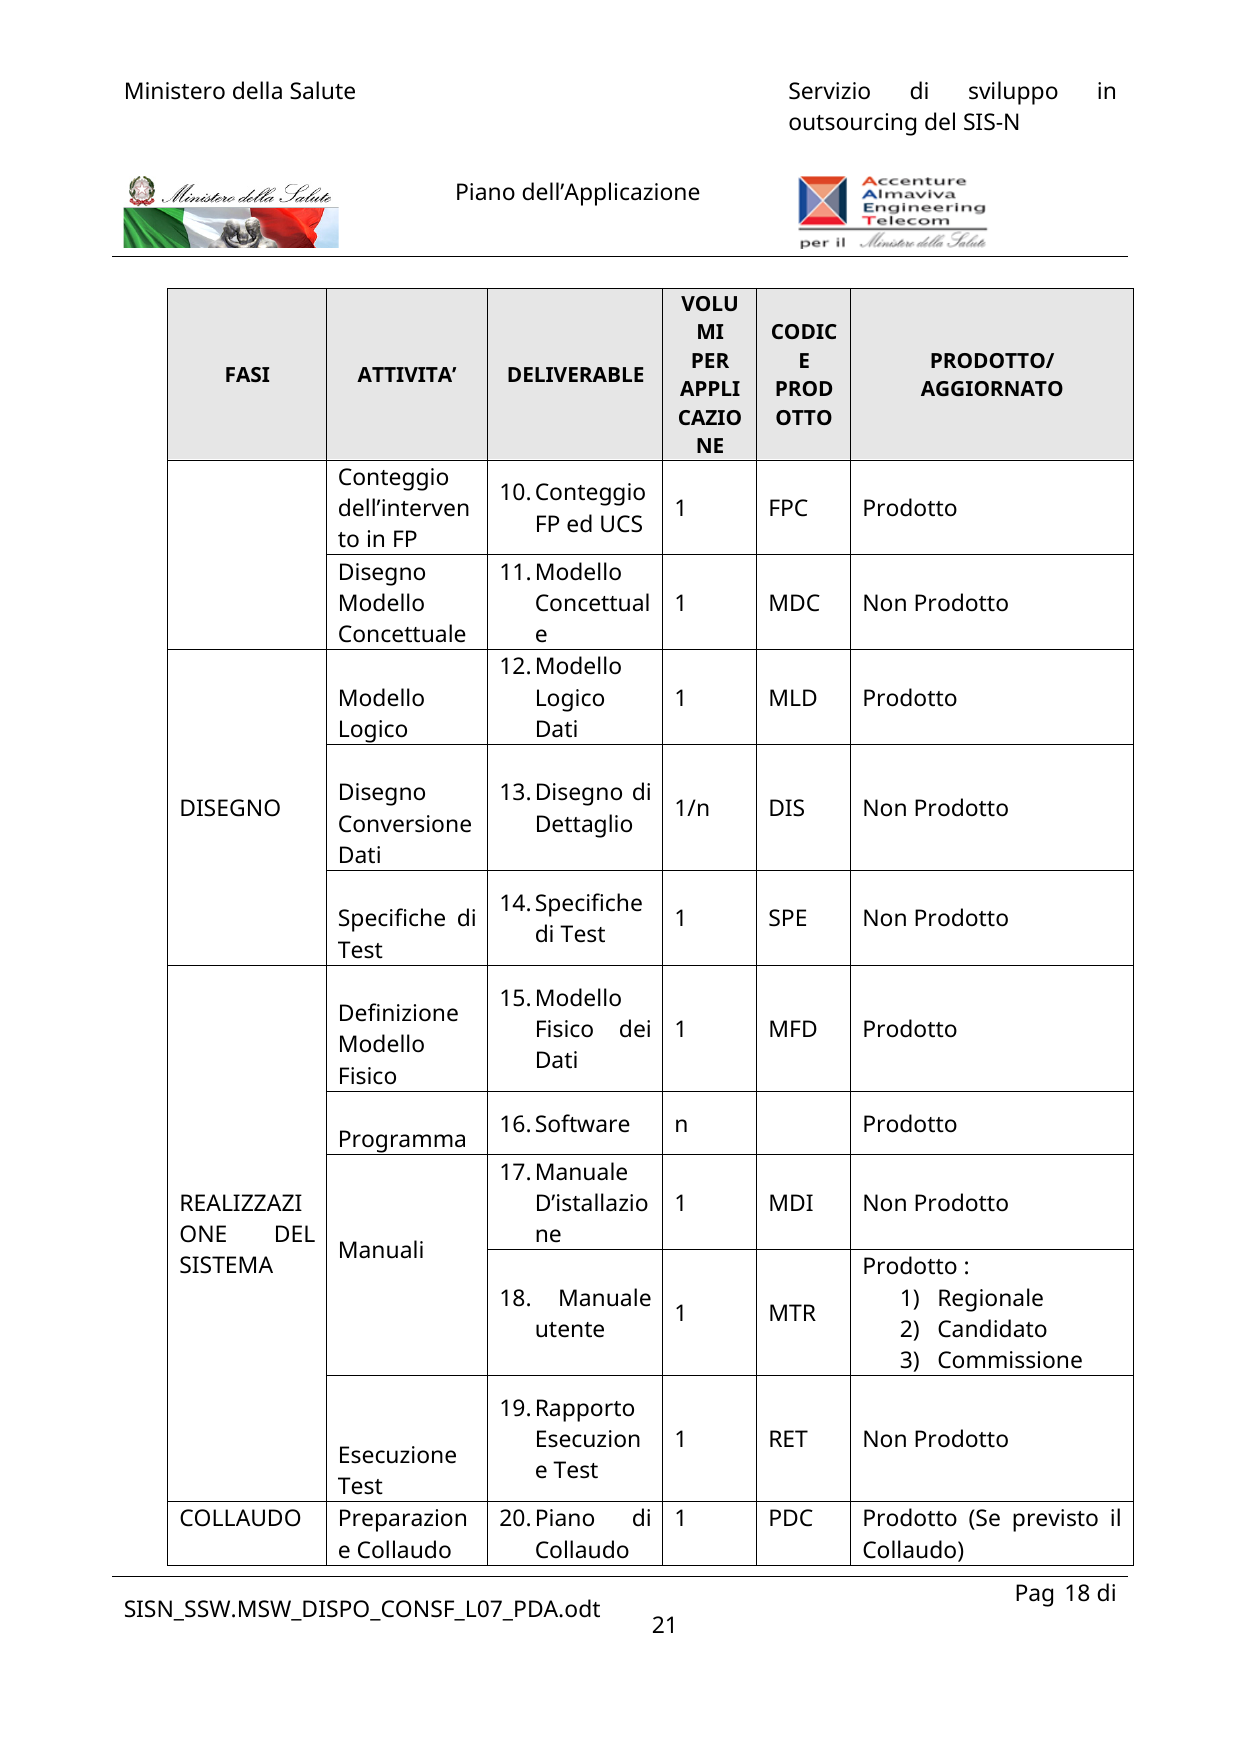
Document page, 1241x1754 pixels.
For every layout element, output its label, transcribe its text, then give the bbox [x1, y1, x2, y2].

table_header VOLUMI PER APPLICAZIONE [663, 289, 756, 459]
table_cell 1 [663, 555, 756, 649]
table_cell RET [757, 1376, 850, 1501]
table_header FASI [168, 289, 326, 459]
table_cell 1 [663, 1250, 756, 1375]
table_cell Disegno Conversione Dati [327, 745, 487, 870]
table_cell Disegno Modello Concettuale [327, 555, 487, 649]
table_cell Conteggio dell’intervento in FP [327, 461, 487, 554]
table_cell Prodotto [851, 650, 1133, 744]
table_cell Non Prodotto [851, 555, 1133, 649]
table_cell SPE [757, 871, 850, 965]
table_cell MLD [757, 650, 850, 744]
table_cell REALIZZAZIONE DEL SISTEMA [168, 966, 326, 1501]
table_cell Manuale D’istallazione [488, 1155, 662, 1249]
table_cell Prodotto [851, 1092, 1133, 1154]
table_cell Non Prodotto [851, 1376, 1133, 1501]
table_cell Non Prodotto [851, 745, 1133, 870]
table_header ATTIVITA’ [327, 289, 487, 459]
table_header PRODOTTO/AGGIORNATO [851, 289, 1133, 459]
table_cell Manuali [327, 1155, 487, 1375]
table_cell Non Prodotto [851, 1155, 1133, 1249]
table_cell Prodotto (Se previsto il Collaudo) [851, 1502, 1133, 1565]
table_cell Esecuzione Test [327, 1376, 487, 1501]
table_cell Modello Logico [327, 650, 487, 744]
table_cell 1 [663, 461, 756, 554]
table_cell Manuale utente [488, 1250, 662, 1375]
table_cell MFD [757, 966, 850, 1091]
table_cell Programma [327, 1092, 487, 1154]
table_cell 1 [663, 1502, 756, 1565]
table_header DELIVERABLE [488, 289, 662, 459]
table_cell MTR [757, 1250, 850, 1375]
table_cell Modello Concettuale [488, 555, 662, 649]
table_cell n [663, 1092, 756, 1154]
table_cell [757, 1092, 850, 1154]
table_cell MDI [757, 1155, 850, 1249]
table_cell MDC [757, 555, 850, 649]
table_cell Specifiche di Test [327, 871, 487, 965]
table_cell Non Prodotto [851, 871, 1133, 965]
table_cell 1 [663, 1155, 756, 1249]
table_cell Prodotto [851, 461, 1133, 554]
table_cell Modello Logico Dati [488, 650, 662, 744]
table_cell Preparazione Collaudo [327, 1502, 487, 1565]
table_cell DISEGNO [168, 650, 326, 965]
table_cell [168, 461, 326, 649]
table_cell Definizione Modello Fisico [327, 966, 487, 1091]
table_cell 1 [663, 871, 756, 965]
table_cell Rapporto Esecuzione Test [488, 1376, 662, 1501]
table_cell Disegno di Dettaglio [488, 745, 662, 870]
table_cell Specifiche di Test [488, 871, 662, 965]
table_cell Modello Fisico dei Dati [488, 966, 662, 1091]
table_cell Piano di Collaudo [488, 1502, 662, 1565]
table_cell Software [488, 1092, 662, 1154]
table_cell 1 [663, 1376, 756, 1501]
table_cell 1 [663, 966, 756, 1091]
table_cell 1/n [663, 745, 756, 870]
table_cell FPC [757, 461, 850, 554]
table_cell 1 [663, 650, 756, 744]
table_cell Prodotto : Regionale Candidato Commissione [851, 1250, 1133, 1375]
table_cell COLLAUDO [168, 1502, 326, 1565]
table_cell Prodotto [851, 966, 1133, 1091]
table_cell DIS [757, 745, 850, 870]
table_cell PDC [757, 1502, 850, 1565]
table_cell Conteggio FP ed UCS [488, 461, 662, 554]
table_header CODICE PRODOTTO [757, 289, 850, 459]
